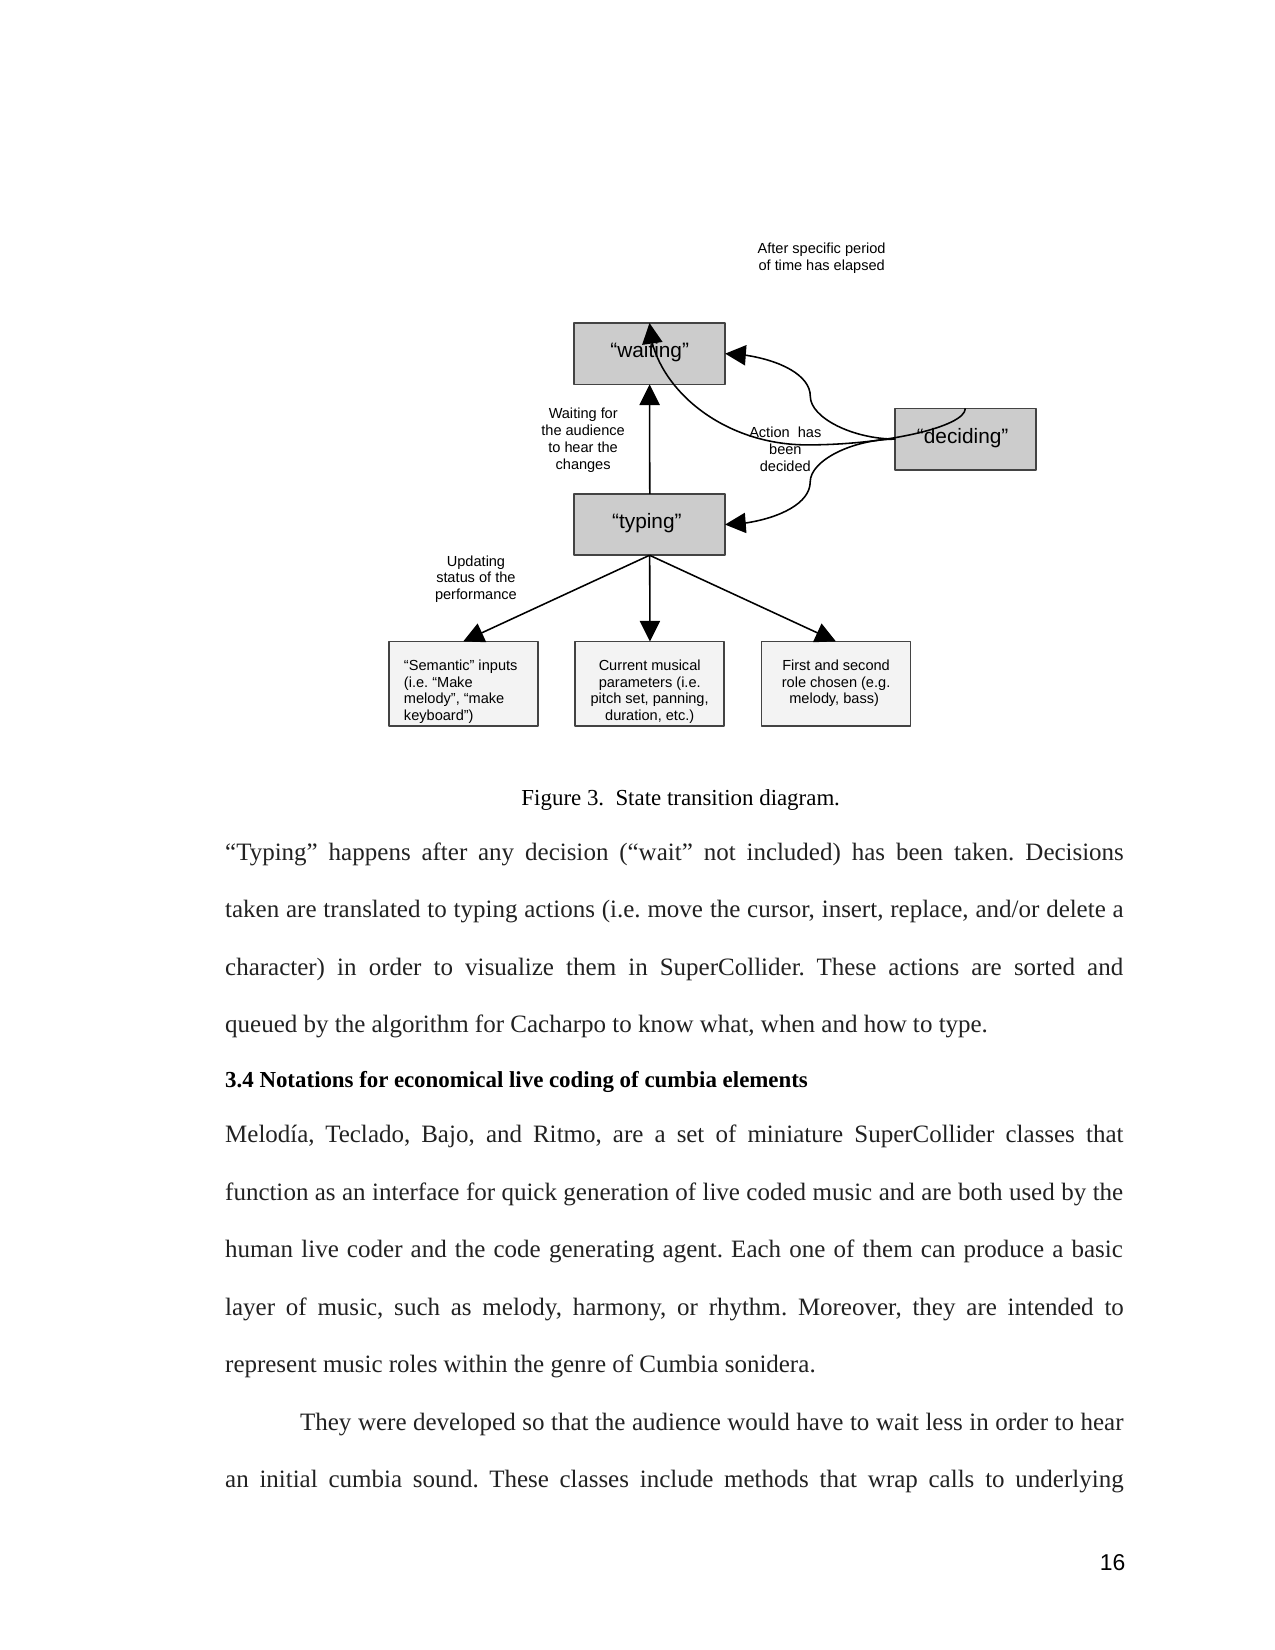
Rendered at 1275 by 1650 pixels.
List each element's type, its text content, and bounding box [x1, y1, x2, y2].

text Figure 3. State transition diagram. [225, 784, 1125, 810]
text Melodía, Teclado, Bajo, and Ritmo, are a set of miniature SuperCollider classes that function as an interface for quick generation of live coded music and are both used by the human live coder and the code generating agent. Each one of them can produce a basic layer of music, such as melody, harmony, or rhythm. Moreover, they are intended to represent music roles within the genre of Cumbia sonidera. [225, 1119, 1125, 1378]
text “Typing” happens after any decision (“wait” not included) has been taken. Decisions taken are translated to typing actions (i.e. move the cursor, insert, replace, and/or delete a character) in order to visualize them in SuperCollider. These actions are sorted and queued by the algorithm for Cacharpo to know what, when and how to type. [225, 837, 1125, 1038]
text They were developed so that the audience would have to wait less in order to hear an initial cumbia sound. These classes include methods that wrap calls to underlying [225, 1407, 1125, 1493]
subtitle 3.4 Notations for economical live coding of cumbia elements [225, 1067, 1125, 1093]
